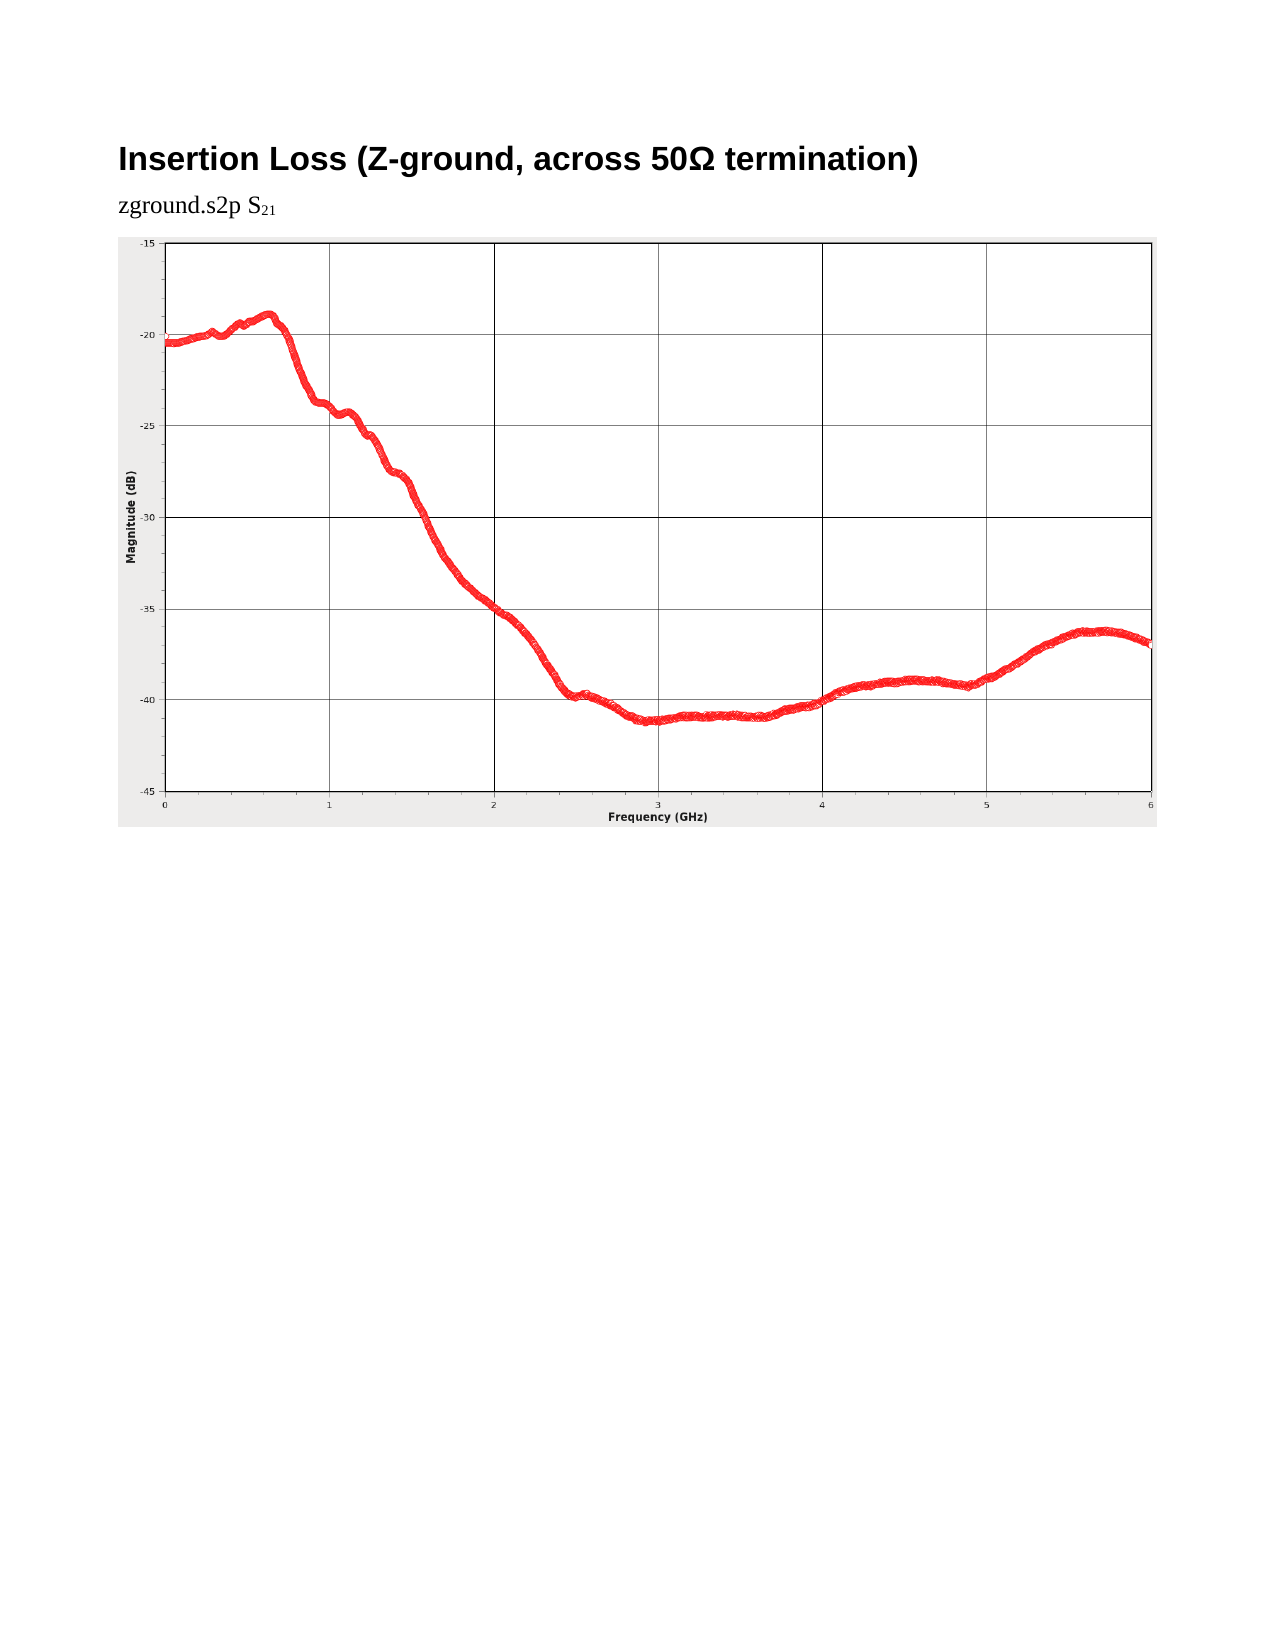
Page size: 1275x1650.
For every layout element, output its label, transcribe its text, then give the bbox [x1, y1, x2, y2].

subtitle Insertion Loss (Z-ground, across 50Ω termination) [118, 139, 1157, 178]
text zground.s2p S21 [118, 190, 1157, 219]
picture [118, 237, 1157, 827]
